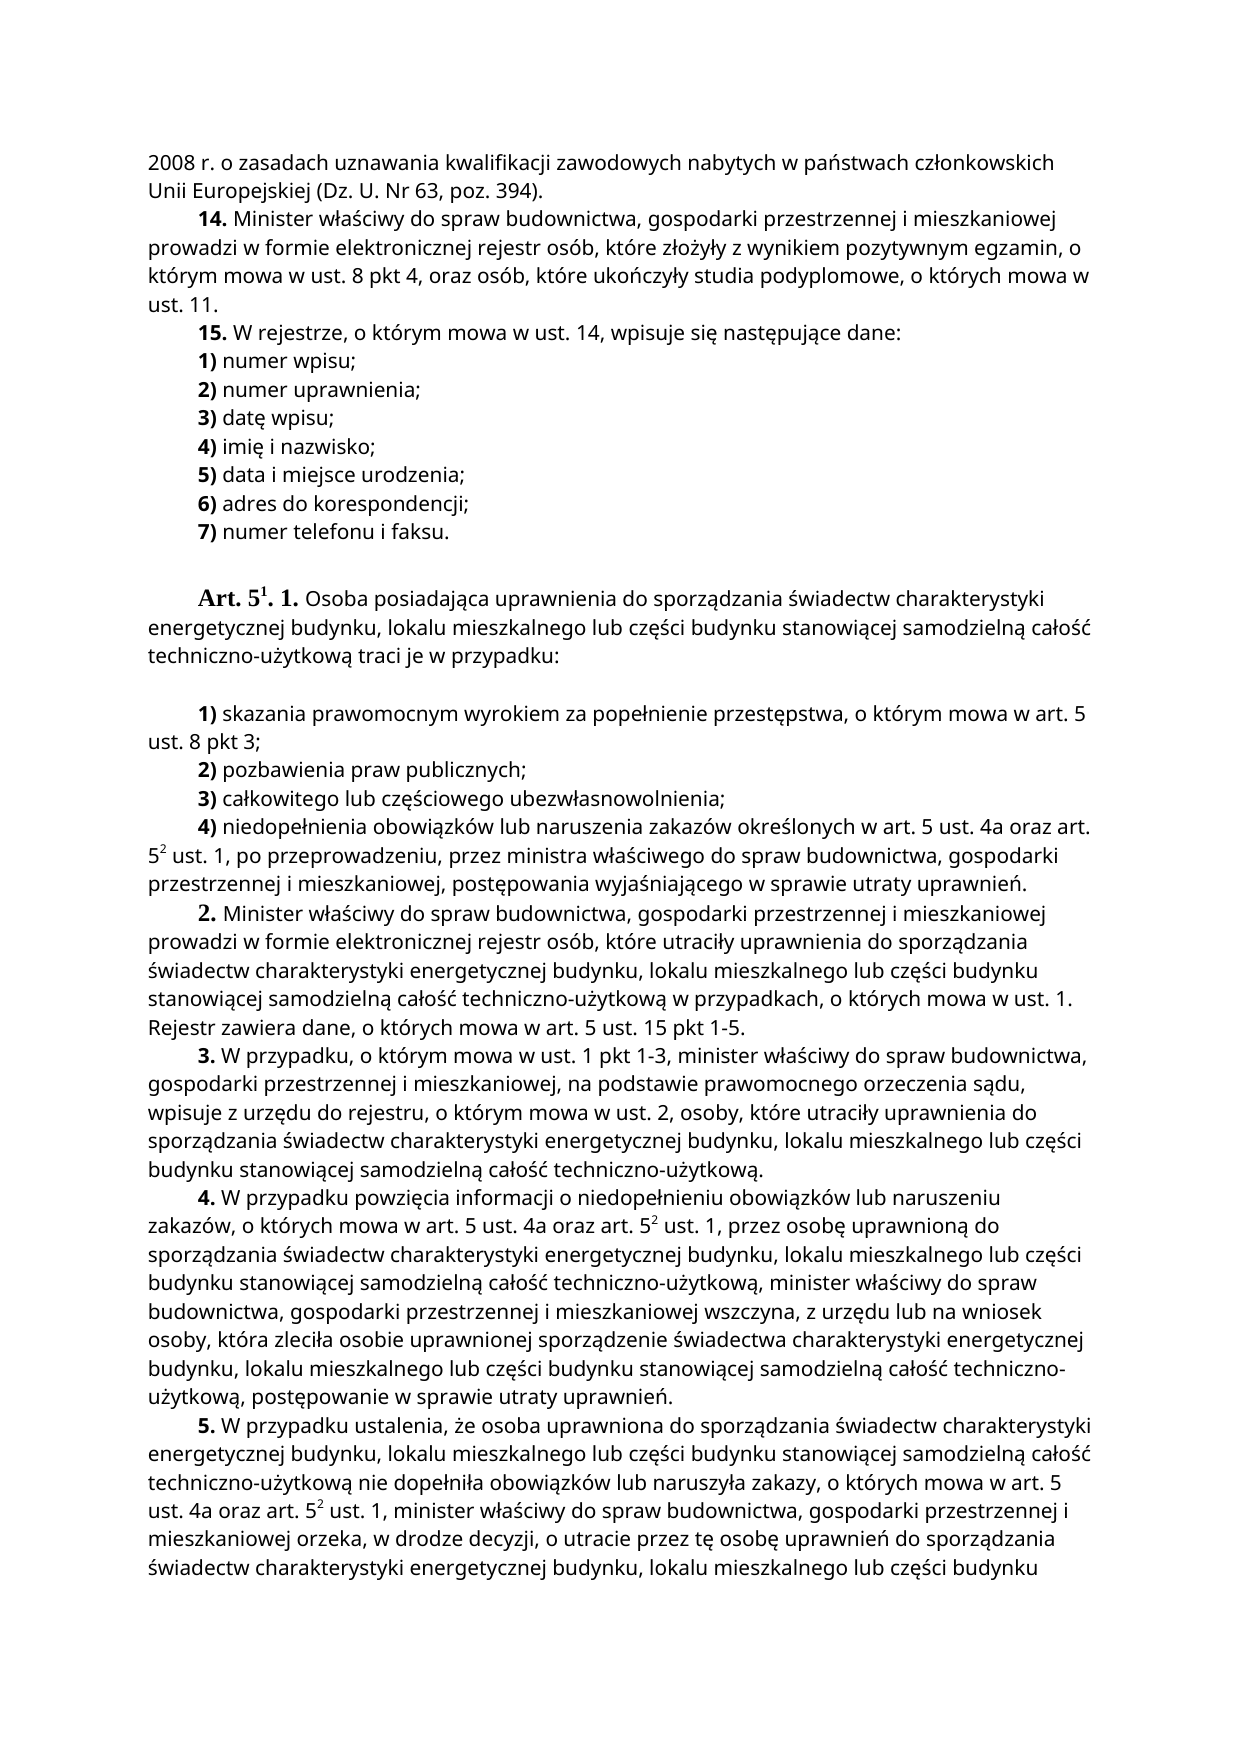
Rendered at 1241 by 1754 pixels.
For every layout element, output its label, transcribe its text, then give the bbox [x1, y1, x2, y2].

text 14. Minister właściwy do spraw budownictwa, gospodarki przestrzennej i mieszkaniowej prowadzi w formie elektronicznej rejestr osób, które złożyły z wynikiem pozytywnym egzamin, o którym mowa w ust. 8 pkt 4, oraz osób, które ukończyły studia podyplomowe, o których mowa w ust. 11. [148, 204, 1093, 318]
text 1) numer wpisu; [148, 347, 1093, 375]
text 2. Minister właściwy do spraw budownictwa, gospodarki przestrzennej i mieszkaniowej prowadzi w formie elektronicznej rejestr osób, które utraciły uprawnienia do sporządzania świadectw charakterystyki energetycznej budynku, lokalu mieszkalnego lub części budynku stanowiącej samodzielną całość techniczno-użytkową w przypadkach, o których mowa w ust. 1. Rejestr zawiera dane, o których mowa w art. 5 ust. 15 pkt 1-5. [148, 898, 1093, 1041]
text 4) niedopełnienia obowiązków lub naruszenia zakazów określonych w art. 5 ust. 4a oraz art. 52 ust. 1, po przeprowadzeniu, przez ministra właściwego do spraw budownictwa, gospodarki przestrzennej i mieszkaniowej, postępowania wyjaśniającego w sprawie utraty uprawnień. [148, 812, 1093, 898]
text 3. W przypadku, o którym mowa w ust. 1 pkt 1-3, minister właściwy do spraw budownictwa, gospodarki przestrzennej i mieszkaniowej, na podstawie prawomocnego orzeczenia sądu, wpisuje z urzędu do rejestru, o którym mowa w ust. 2, osoby, które utraciły uprawnienia do sporządzania świadectw charakterystyki energetycznej budynku, lokalu mieszkalnego lub części budynku stanowiącej samodzielną całość techniczno-użytkową. [148, 1041, 1093, 1183]
text 2) pozbawienia praw publicznych; [148, 756, 1093, 784]
text 4. W przypadku powzięcia informacji o niedopełnieniu obowiązków lub naruszeniu zakazów, o których mowa w art. 5 ust. 4a oraz art. 52 ust. 1, przez osobę uprawnioną do sporządzania świadectw charakterystyki energetycznej budynku, lokalu mieszkalnego lub części budynku stanowiącej samodzielną całość techniczno-użytkową, minister właściwy do spraw budownictwa, gospodarki przestrzennej i mieszkaniowej wszczyna, z urzędu lub na wniosek osoby, która zleciła osobie uprawnionej sporządzenie świadectwa charakterystyki energetycznej budynku, lokalu mieszkalnego lub części budynku stanowiącej samodzielną całość techniczno-użytkową, postępowanie w sprawie utraty uprawnień. [148, 1183, 1093, 1411]
text 4) imię i nazwisko; [148, 432, 1093, 460]
text 5) data i miejsce urodzenia; [148, 460, 1093, 489]
text 6) adres do korespondencji; [148, 489, 1093, 517]
text 3) całkowitego lub częściowego ubezwłasnowolnienia; [148, 784, 1093, 812]
text 15. W rejestrze, o którym mowa w ust. 14, wpisuje się następujące dane: [148, 318, 1093, 347]
text 2008 r. o zasadach uznawania kwalifikacji zawodowych nabytych w państwach członkowskich Unii Europejskiej (Dz. U. Nr 63, poz. 394). [148, 148, 1093, 204]
text 2) numer uprawnienia; [148, 375, 1093, 403]
text 1) skazania prawomocnym wyrokiem za popełnienie przestępstwa, o którym mowa w art. 5 ust. 8 pkt 3; [148, 699, 1093, 756]
text 5. W przypadku ustalenia, że osoba uprawniona do sporządzania świadectw charakterystyki energetycznej budynku, lokalu mieszkalnego lub części budynku stanowiącej samodzielną całość techniczno-użytkową nie dopełniła obowiązków lub naruszyła zakazy, o których mowa w art. 5 ust. 4a oraz art. 52 ust. 1, minister właściwy do spraw budownictwa, gospodarki przestrzennej i mieszkaniowej orzeka, w drodze decyzji, o utracie przez tę osobę uprawnień do sporządzania świadectw charakterystyki energetycznej budynku, lokalu mieszkalnego lub części budynku [148, 1411, 1093, 1581]
text 7) numer telefonu i faksu. [148, 517, 1093, 546]
text 3) datę wpisu; [148, 403, 1093, 432]
text Art. 51. 1. Osoba posiadająca uprawnienia do sporządzania świadectw charakterystyki energetycznej budynku, lokalu mieszkalnego lub części budynku stanowiącej samodzielną całość techniczno-użytkową traci je w przypadku: [148, 583, 1093, 669]
